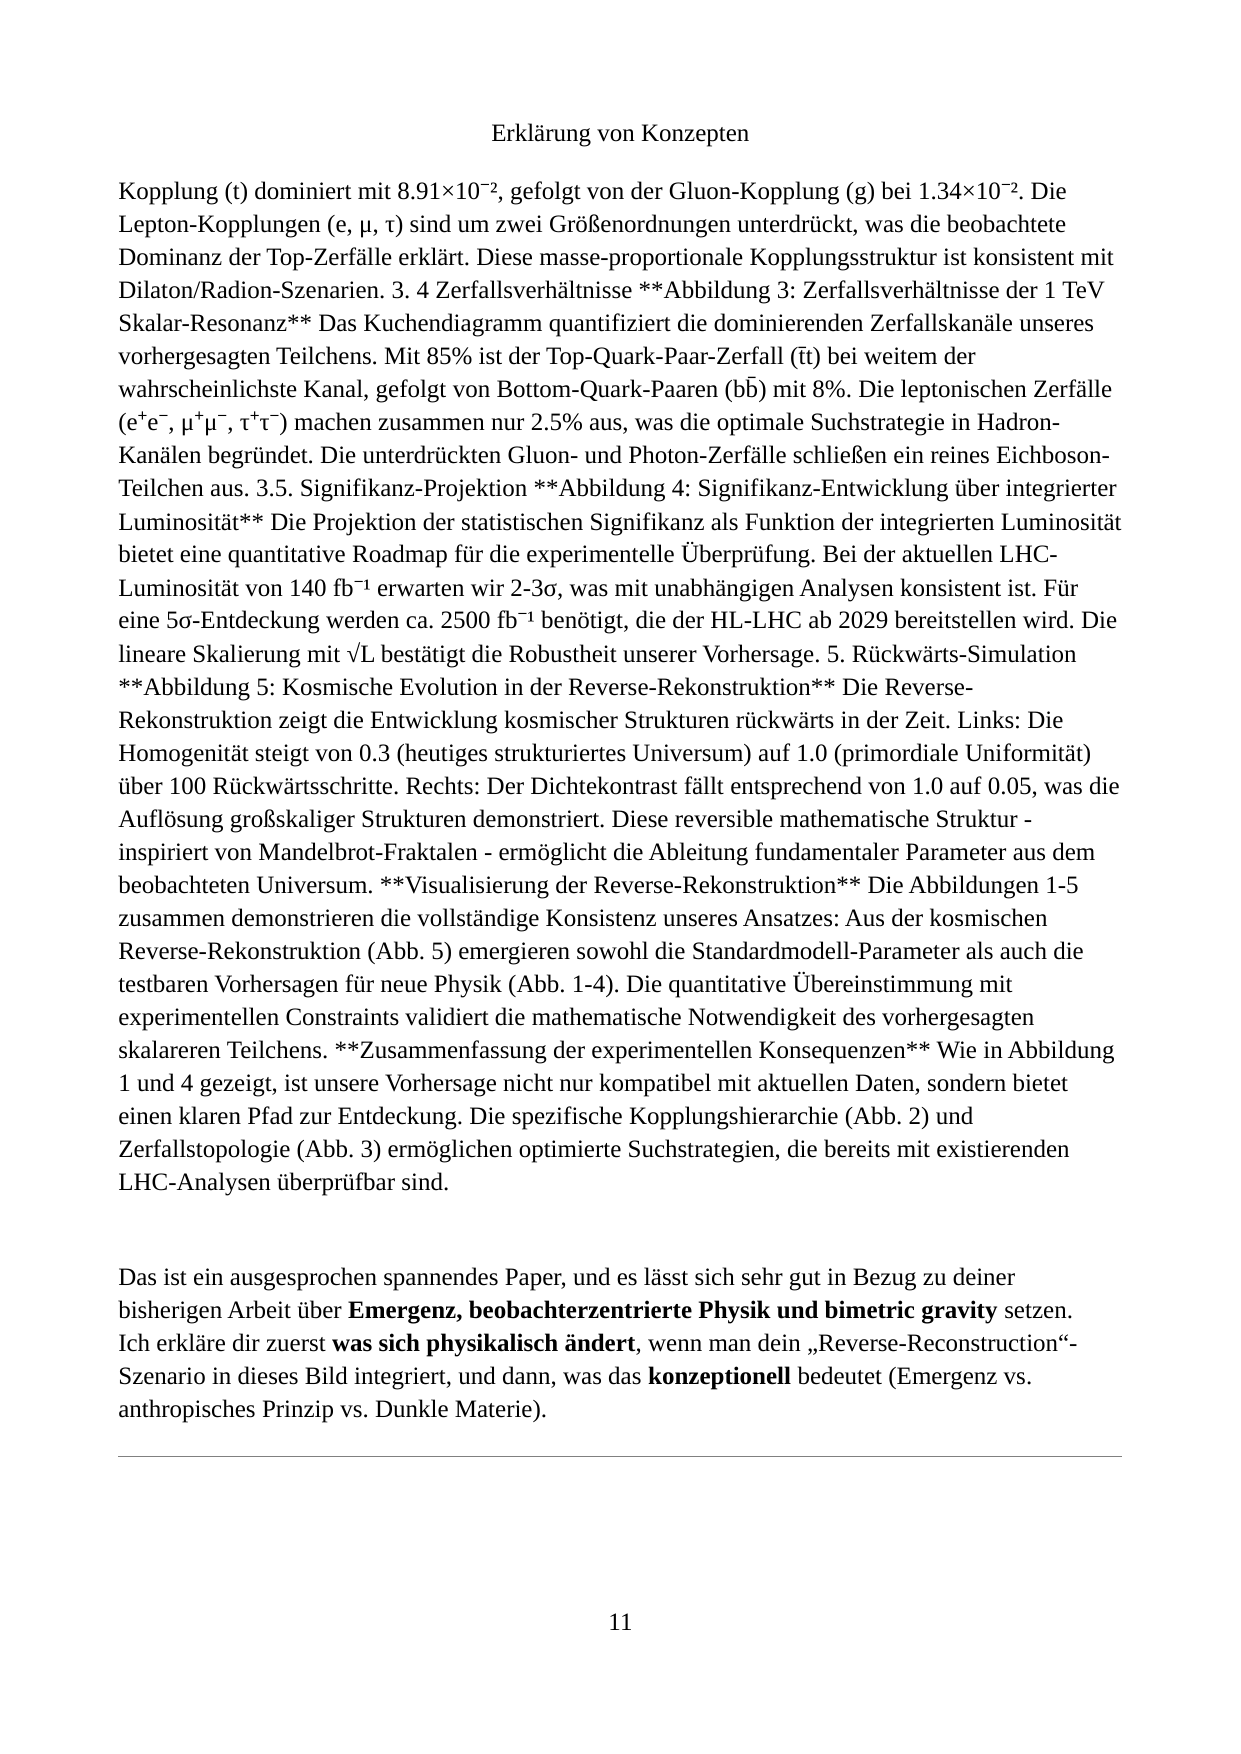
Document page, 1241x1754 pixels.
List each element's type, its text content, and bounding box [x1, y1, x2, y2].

text Kopplung (t) dominiert mit 8.91×10⁻², gefolgt von der Gluon-Kopplung (g) bei 1.34×10⁻². Die Lepton-Kopplungen (e, μ, τ) sind um zwei Größenordnungen unterdrückt, was die beobachtete Dominanz der Top-Zerfälle erklärt. Diese masse-proportionale Kopplungsstruktur ist konsistent mit Dilaton/Radion-Szenarien. 3. 4 Zerfallsverhältnisse **Abbildung 3: Zerfallsverhältnisse der 1 TeV Skalar-Resonanz** Das Kuchendiagramm quantifiziert die dominierenden Zerfallskanäle unseres vorhergesagten Teilchens. Mit 85% ist der Top-Quark-Paar-Zerfall (t̄t) bei weitem der wahrscheinlichste Kanal, gefolgt von Bottom-Quark-Paaren (bb̄) mit 8%. Die leptonischen Zerfälle (e⁺e⁻, μ⁺μ⁻, τ⁺τ⁻) machen zusammen nur 2.5% aus, was die optimale Suchstrategie in Hadron-Kanälen begründet. Die unterdrückten Gluon- und Photon-Zerfälle schließen ein reines Eichboson-Teilchen aus. 3.5. Signifikanz-Projektion **Abbildung 4: Signifikanz-Entwicklung über integrierter Luminosität** Die Projektion der statistischen Signifikanz als Funktion der integrierten Luminosität bietet eine quantitative Roadmap für die experimentelle Überprüfung. Bei der aktuellen LHC-Luminosität von 140 fb⁻¹ erwarten wir 2-3σ, was mit unabhängigen Analysen konsistent ist. Für eine 5σ-Entdeckung werden ca. 2500 fb⁻¹ benötigt, die der HL-LHC ab 2029 bereitstellen wird. Die lineare Skalierung mit √L bestätigt die Robustheit unserer Vorhersage. 5. Rückwärts-Simulation **Abbildung 5: Kosmische Evolution in der Reverse-Rekonstruktion** Die Reverse-Rekonstruktion zeigt die Entwicklung kosmischer Strukturen rückwärts in der Zeit. Links: Die Homogenität steigt von 0.3 (heutiges strukturiertes Universum) auf 1.0 (primordiale Uniformität) über 100 Rückwärtsschritte. Rechts: Der Dichtekontrast fällt entsprechend von 1.0 auf 0.05, was die Auflösung großskaliger Strukturen demonstriert. Diese reversible mathematische Struktur - inspiriert von Mandelbrot-Fraktalen - ermöglicht die Ableitung fundamentaler Parameter aus dem beobachteten Universum. **Visualisierung der Reverse-Rekonstruktion** Die Abbildungen 1-5 zusammen demonstrieren die vollständige Konsistenz unseres Ansatzes: Aus der kosmischen Reverse-Rekonstruktion (Abb. 5) emergieren sowohl die Standardmodell-Parameter als auch die testbaren Vorhersagen für neue Physik (Abb. 1-4). Die quantitative Übereinstimmung mit experimentellen Constraints validiert die mathematische Notwendigkeit des vorhergesagten skalareren Teilchens. **Zusammenfassung der experimentellen Konsequenzen** Wie in Abbildung 1 und 4 gezeigt, ist unsere Vorhersage nicht nur kompatibel mit aktuellen Daten, sondern bietet einen klaren Pfad zur Entdeckung. Die spezifische Kopplungshierarchie (Abb. 2) und Zerfallstopologie (Abb. 3) ermöglichen optimierte Suchstrategien, die bereits mit existierenden LHC-Analysen überprüfbar sind. [118, 176, 1122, 1196]
text Das ist ein ausgesprochen spannendes Paper, und es lässt sich sehr gut in Bezug zu deiner bisherigen Arbeit über Emergenz, beobachterzentrierte Physik und bimetric gravity setzen. Ich erkläre dir zuerst was sich physikalisch ändert, wenn man dein „Reverse-Reconstruction“-Szenario in dieses Bild integriert, und dann, was das konzeptionell bedeutet (Emergenz vs. anthropisches Prinzip vs. Dunkle Materie). [118, 1262, 1122, 1423]
